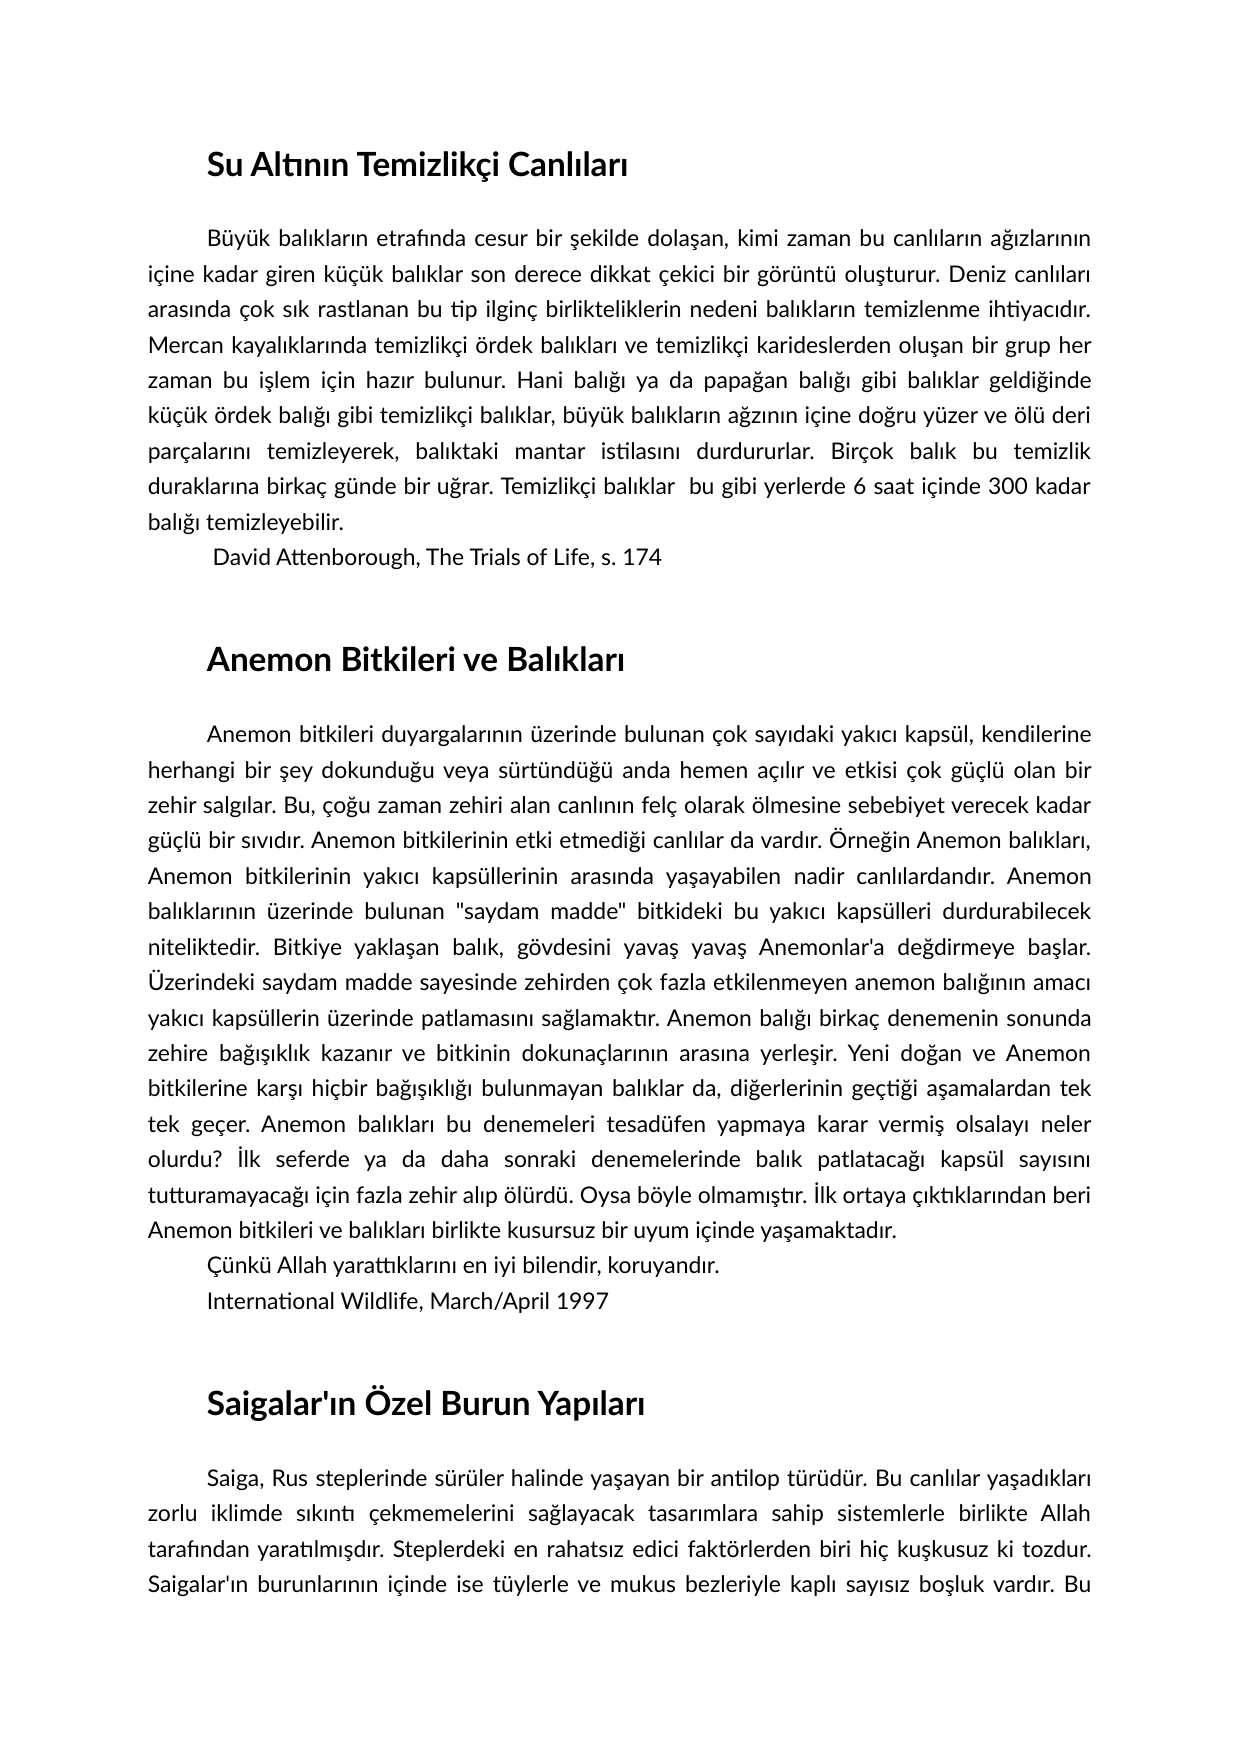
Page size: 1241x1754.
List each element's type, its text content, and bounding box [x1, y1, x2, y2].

text Anemon bitkileri duyargalarının üzerinde bulunan çok sayıdaki yakıcı kapsül, kendilerine herhangi bir şey dokunduğu veya sürtündüğü anda hemen açılır ve etkisi çok güçlü olan bir zehir salgılar. Bu, çoğu zaman zehiri alan canlının felç olarak ölmesine sebebiyet verecek kadar güçlü bir sıvıdır. Anemon bitkilerinin etki etmediği canlılar da vardır. Örneğin Anemon balıkları, Anemon bitkilerinin yakıcı kapsüllerinin arasında yaşayabilen nadir canlılardandır. Anemon balıklarının üzerinde bulunan "saydam madde" bitkideki bu yakıcı kapsülleri durdurabilecek niteliktedir. Bitkiye yaklaşan balık, gövdesini yavaş yavaş Anemonlar'a değdirmeye başlar. Üzerindeki saydam madde sayesinde zehirden çok fazla etkilenmeyen anemon balığının amacı yakıcı kapsüllerin üzerinde patlamasını sağlamaktır. Anemon balığı birkaç denemenin sonunda zehire bağışıklık kazanır ve bitkinin dokunaçlarının arasına yerleşir. Yeni doğan ve Anemon bitkilerine karşı hiçbir bağışıklığı bulunmayan balıklar da, diğerlerinin geçtiği aşamalardan tek tek geçer. Anemon balıkları bu denemeleri tesadüfen yapmaya karar vermiş olsalayı neler olurdu? İlk seferde ya da daha sonraki denemelerinde balık patlatacağı kapsül sayısını tutturamayacağı için fazla zehir alıp ölürdü. Oysa böyle olmamıştır. İlk ortaya çıktıklarından beri Anemon bitkileri ve balıkları birlikte kusursuz bir uyum içinde yaşamaktadır. [148, 714, 1093, 1246]
text David Attenborough, The Trials of Life, s. 174 [148, 537, 1093, 573]
subtitle Anemon Bitkileri ve Balıkları [148, 643, 1093, 679]
text International Wildlife, March/April 1997 [148, 1281, 1093, 1316]
text Saiga, Rus steplerinde sürüler halinde yaşayan bir antilop türüdür. Bu canlılar yaşadıkları zorlu iklimde sıkıntı çekmemelerini sağlayacak tasarımlara sahip sistemlerle birlikte Allah tarafından yaratılmışdır. Steplerdeki en rahatsız edici faktörlerden biri hiç kuşkusuz ki tozdur. Saigalar'ın burunlarının içinde ise tüylerle ve mukus bezleriyle kaplı sayısız boşluk vardır. Bu [148, 1458, 1093, 1600]
subtitle Saigalar'ın Özel Burun Yapıları [148, 1387, 1093, 1423]
subtitle Su Altının Temizlikçi Canlıları [207, 148, 1093, 183]
text Çünkü Allah yarattıklarını en iyi bilendir, koruyandır. [148, 1246, 1093, 1281]
text Büyük balıkların etrafında cesur bir şekilde dolaşan, kimi zaman bu canlıların ağızlarının içine kadar giren küçük balıklar son derece dikkat çekici bir görüntü oluşturur. Deniz canlıları arasında çok sık rastlanan bu tip ilginç birlikteliklerin nedeni balıkların temizlenme ihtiyacıdır. Mercan kayalıklarında temizlikçi ördek balıkları ve temizlikçi karideslerden oluşan bir grup her zaman bu işlem için hazır bulunur. Hani balığı ya da papağan balığı gibi balıklar geldiğinde küçük ördek balığı gibi temizlikçi balıklar, büyük balıkların ağzının içine doğru yüzer ve ölü deri parçalarını temizleyerek, balıktaki mantar istilasını durdururlar. Birçok balık bu temizlik duraklarına birkaç günde bir uğrar. Temizlikçi balıklar bu gibi yerlerde 6 saat içinde 300 kadar balığı temizleyebilir. [148, 218, 1093, 537]
